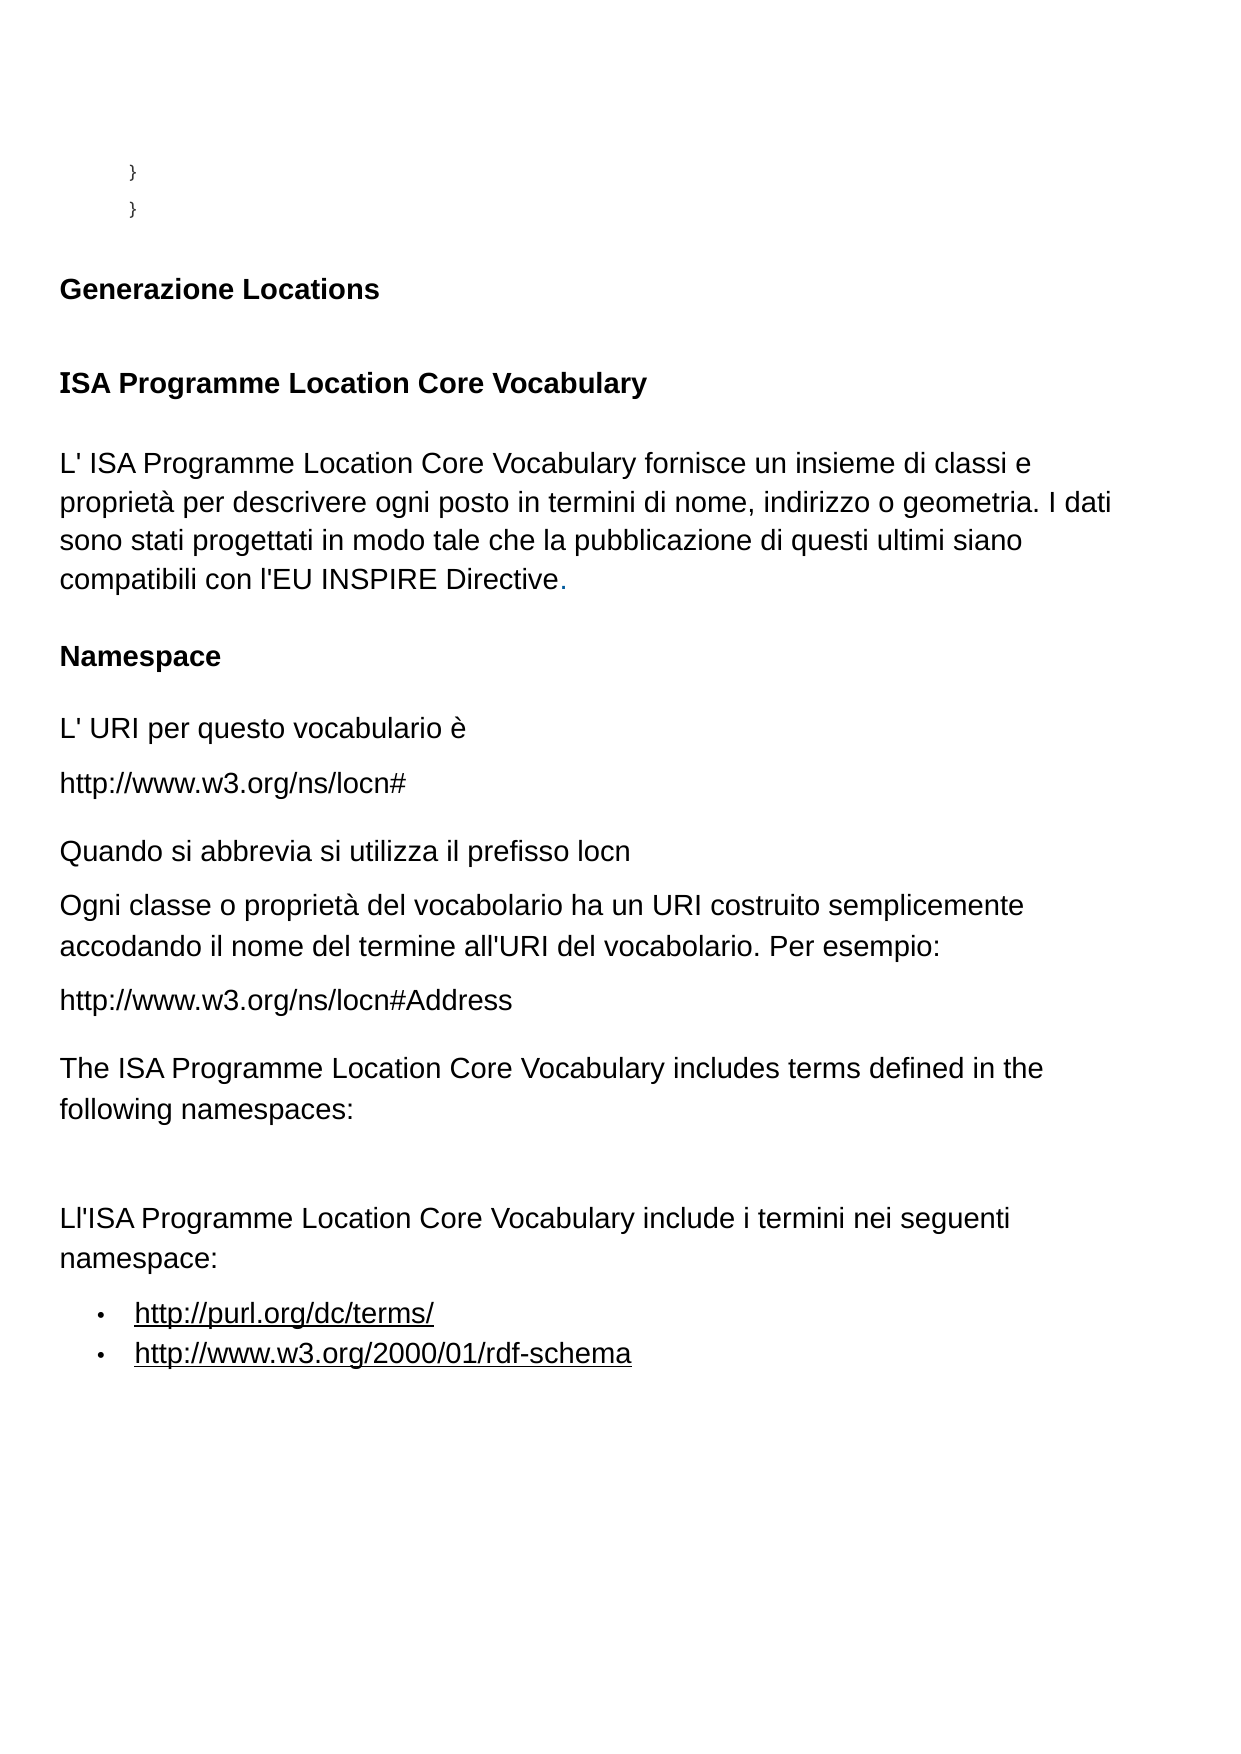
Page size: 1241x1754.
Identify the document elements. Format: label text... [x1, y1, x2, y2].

text ISA Programme Location Core Vocabulary [59, 362, 1151, 402]
text Ll'ISA Programme Location Core Vocabulary include i termini nei seguenti namespace: [59, 1201, 1151, 1275]
text L' ISA Programme Location Core Vocabulary fornisce un insieme di classi e proprietà per descrivere ogni posto in termini di nome, indirizzo o geometria. I dati sono stati progettati in modo tale che la pubblicazione di questi ultimi siano compatibili con l'EU INSPIRE Directive. [59, 446, 1151, 595]
text L' URI per questo vocabulario è [59, 711, 1151, 744]
table_cell } [124, 187, 1133, 224]
text Quando si abbrevia si utilizza il prefisso locn [59, 834, 1151, 867]
list http://purl.org/dc/terms/ [97, 1296, 1151, 1330]
text The ISA Programme Location Core Vocabulary includes terms defined in the following namespaces: [59, 1051, 1151, 1125]
text Generazione Locations [59, 224, 1151, 355]
subtitle Namespace [59, 639, 1151, 672]
text http://www.w3.org/ns/locn#Address [59, 983, 1151, 1017]
table_cell } [124, 150, 1133, 187]
text http://www.w3.org/ns/locn# [59, 766, 1151, 799]
text Ogni classe o proprietà del vocabolario ha un URI costruito semplicemente accodando il nome del termine all'URI del vocabolario. Per esempio: [59, 888, 1151, 962]
list http://www.w3.org/2000/01/rdf-schema [97, 1336, 1151, 1370]
table_cell [59, 187, 124, 224]
table_cell [59, 150, 124, 187]
